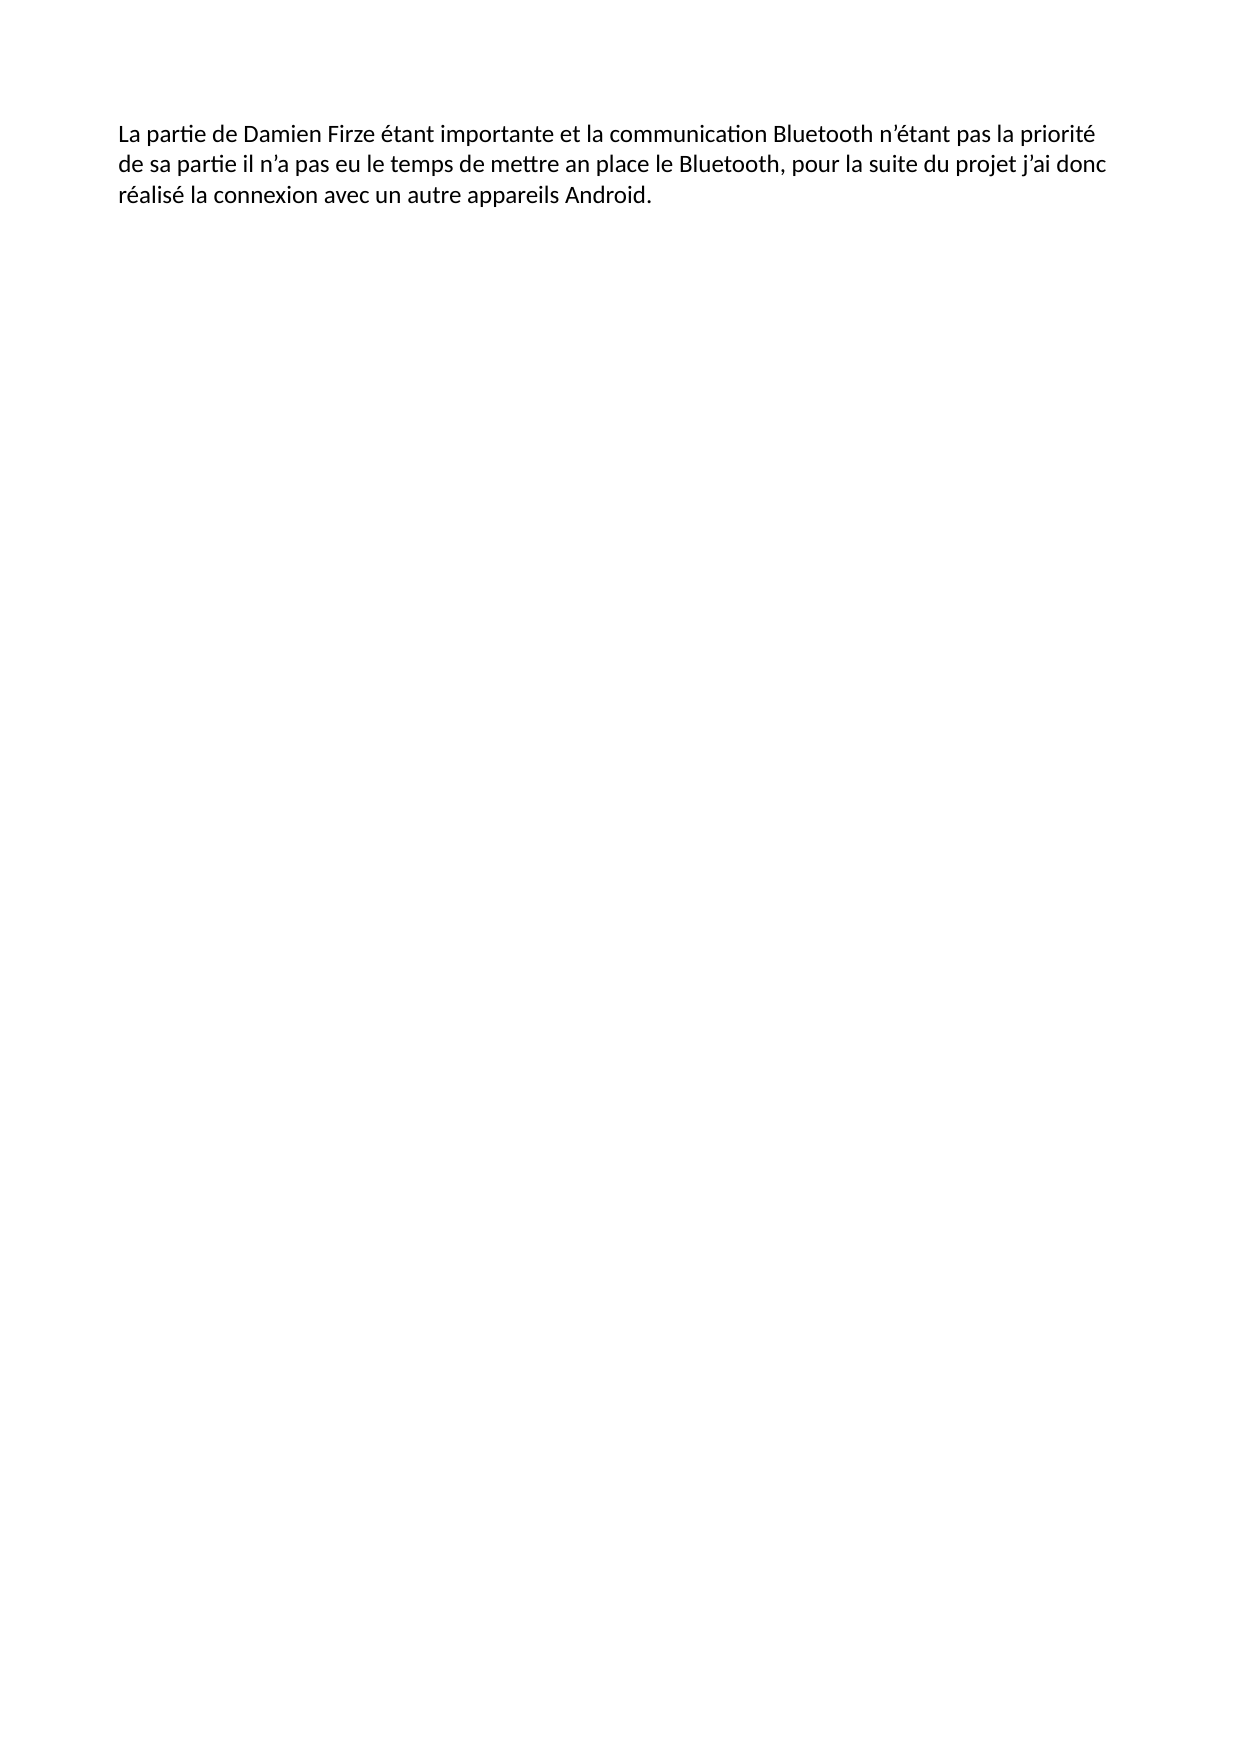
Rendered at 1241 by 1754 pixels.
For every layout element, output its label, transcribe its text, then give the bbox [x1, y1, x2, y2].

text La partie de Damien Firze étant importante et la communication Bluetooth n’étant pas la priorité de sa partie il n’a pas eu le temps de mettre an place le Bluetooth, pour la suite du projet j’ai donc réalisé la connexion avec un autre appareils Android. [118, 118, 1122, 210]
